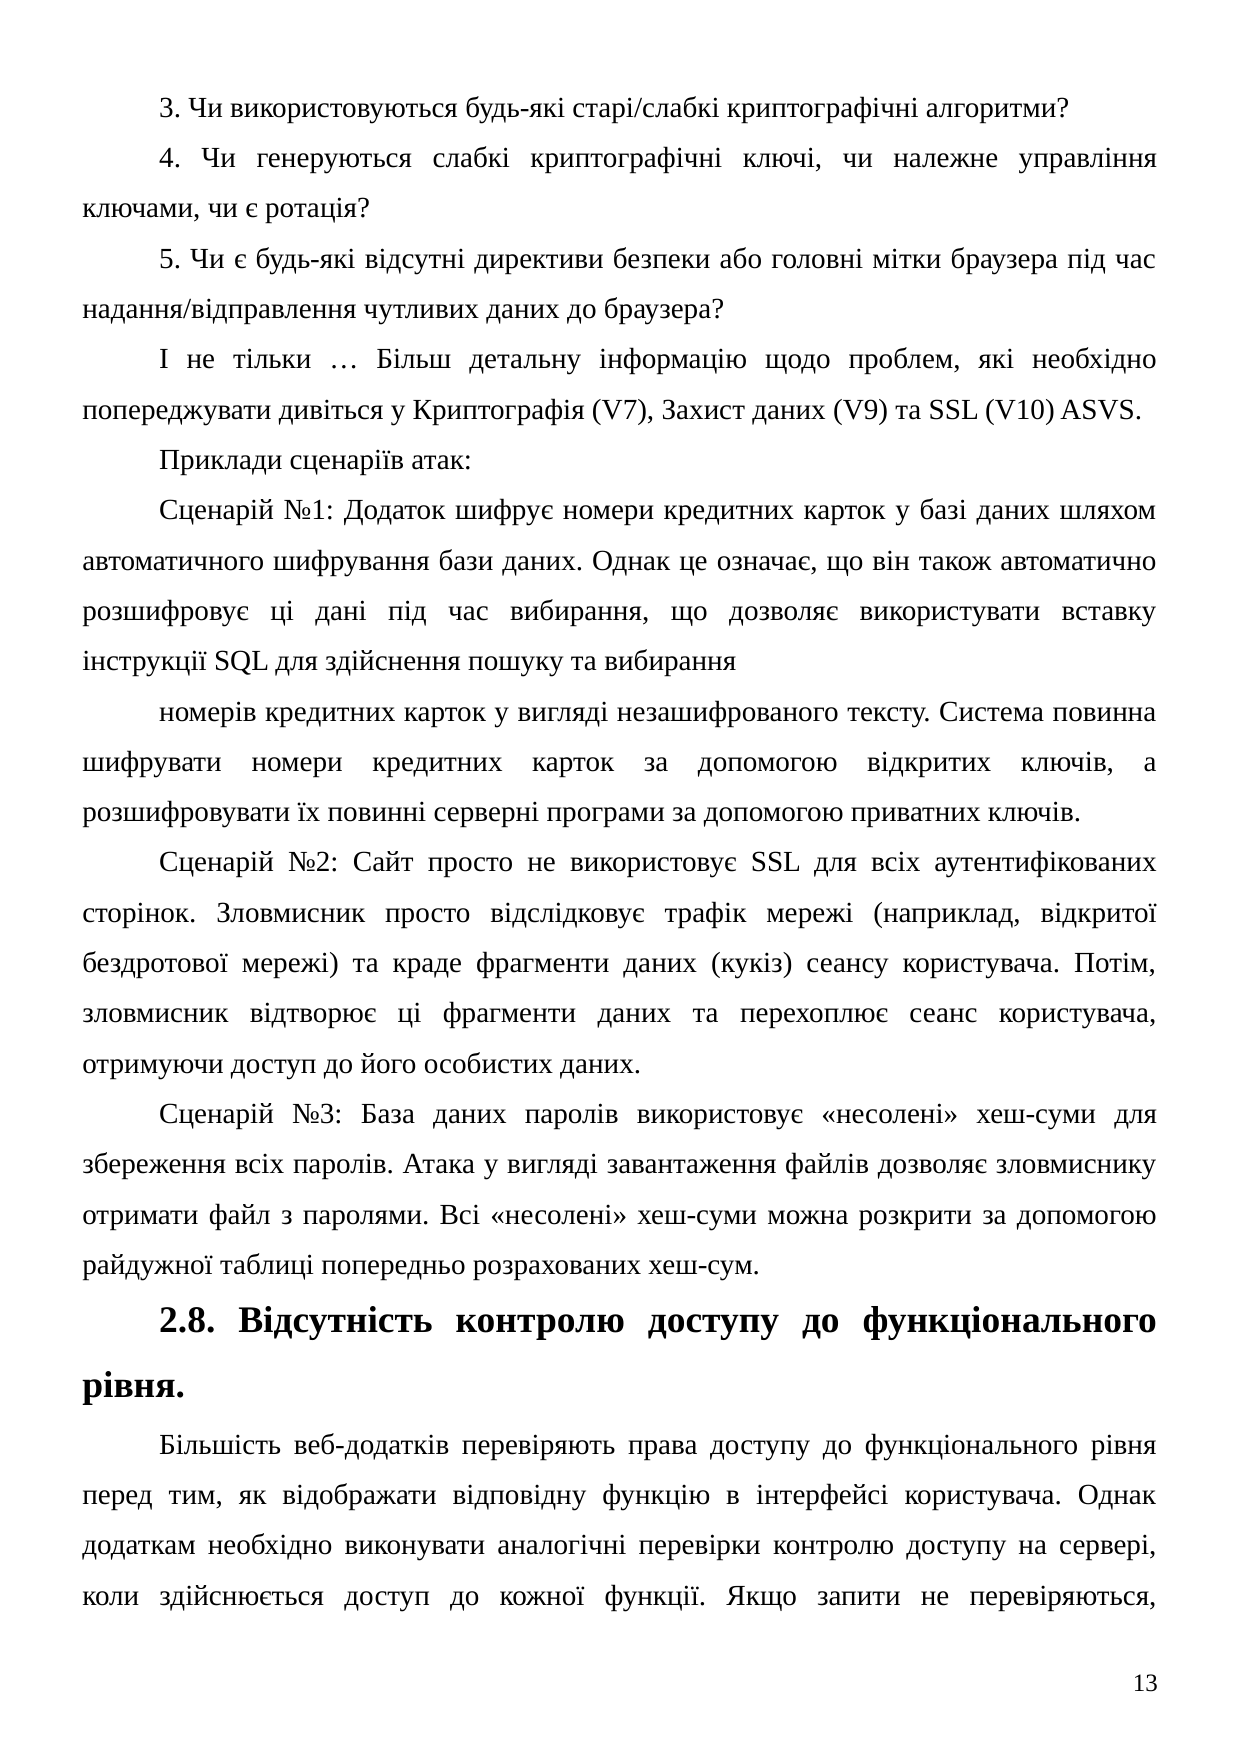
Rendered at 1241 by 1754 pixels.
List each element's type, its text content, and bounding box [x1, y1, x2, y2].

text номерів кредитних карток у вигляді незашифрованого тексту. Система повинна шифрувати номери кредитних карток за допомогою відкритих ключів, а розшифровувати їх повинні серверні програми за допомогою приватних ключів. [82, 694, 1158, 828]
text 3. Чи використовуються будь-які старі/слабкі криптографічні алгоритми? [82, 90, 1158, 123]
text Сценарій №2: Сайт просто не використовує SSL для всіх аутентифікованих сторінок. Зловмисник просто відслідковує трафік мережі (наприклад, відкритої бездротової мережі) та краде фрагменти даних (кукіз) сеансу користувача. Потім, зловмисник відтворює ці фрагменти даних та перехоплює сеанс користувача, отримуючи доступ до його особистих даних. [82, 844, 1158, 1079]
text Сценарій №3: База даних паролів використовує «несолені» хеш-суми для збереження всіх паролів. Атака у вигляді завантаження файлів дозволяє зловмиснику отримати файл з паролями. Всі «несолені» хеш-суми можна розкрити за допомогою райдужної таблиці попередньо розрахованих хеш-сум. [82, 1096, 1158, 1281]
text 4. Чи генеруються слабкі криптографічні ключі, чи належне управління ключами, чи є ротація? [82, 140, 1158, 224]
subtitle 2.8. Відсутність контролю доступу до функціонального рівня. [82, 1297, 1158, 1405]
text І не тільки … Більш детальну інформацію щодо проблем, які необхідно попереджувати дивіться у Криптографія (V7), Захист даних (V9) та SSL (V10) ASVS. [82, 341, 1158, 425]
text Приклади сценаріїв атак: [82, 442, 1158, 476]
text Сценарій №1: Додаток шифрує номери кредитних карток у базі даних шляхом автоматичного шифрування бази даних. Однак це означає, що він також автоматично розшифровує ці дані під час вибирання, що дозволяє використувати вставку інструкції SQL для здійснення пошуку та вибирання [82, 492, 1158, 677]
text Більшість веб-додатків перевіряють права доступу до функціонального рівня перед тим, як відображати відповідну функцію в інтерфейсі користувача. Однак додаткам необхідно виконувати аналогічні перевірки контролю доступу на сервері, коли здійснюється доступ до кожної функції. Якщо запити не перевіряються, [82, 1427, 1158, 1611]
text 5. Чи є будь-які відсутні директиви безпеки або головні мітки браузера під час надання/відправлення чутливих даних до браузера? [82, 241, 1158, 325]
